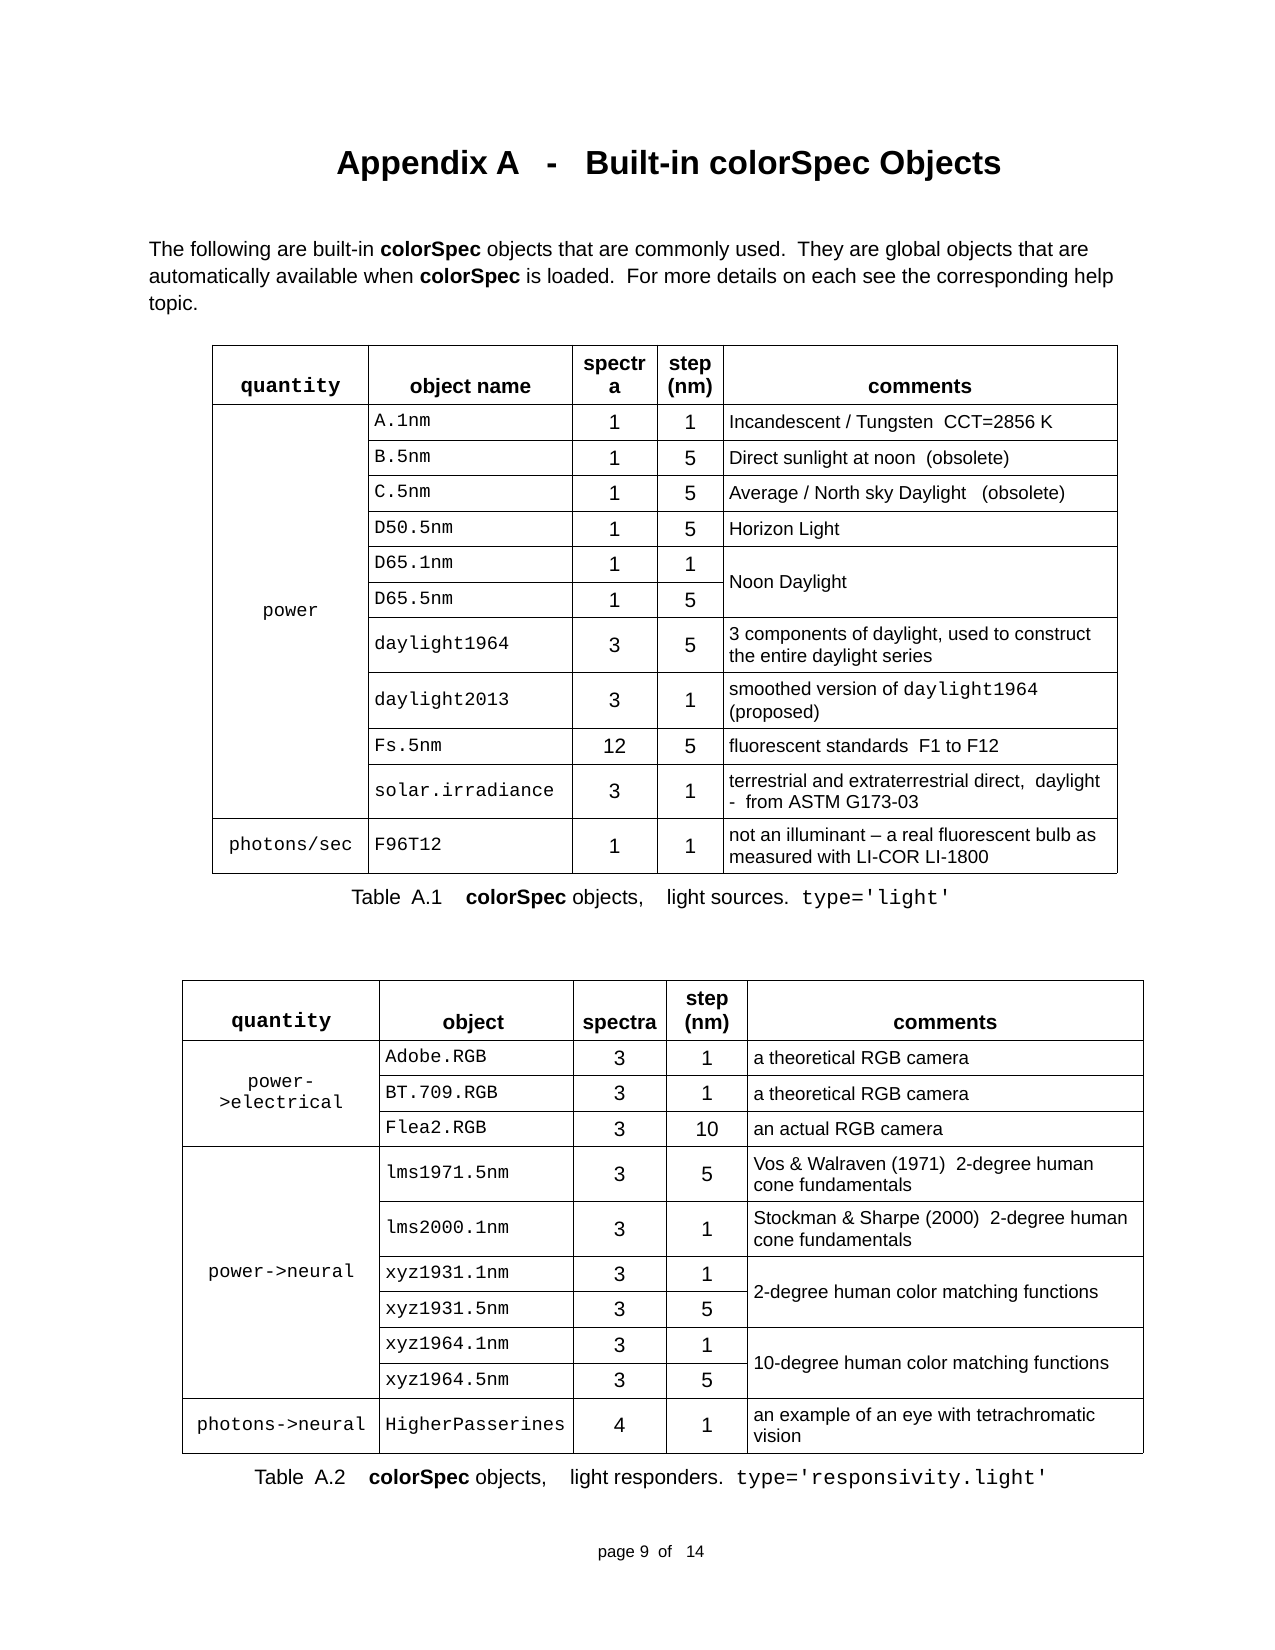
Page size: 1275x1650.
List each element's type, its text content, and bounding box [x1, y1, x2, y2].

table_cell D65.1nm [369, 547, 572, 582]
text The following are built-in colorSpec objects that are commonly used. They are global objects that are automatically available when colorSpec is loaded. For more details on each see the corresponding help topic. [148, 237, 1153, 314]
table_cell xyz1931.1nm [380, 1257, 573, 1291]
subtitle Appendix A - Built-in colorSpec Objects [184, 143, 1153, 182]
table_cell an actual RGB camera [748, 1112, 1143, 1146]
table_cell 3 [574, 1076, 666, 1111]
table_cell 5 [658, 441, 723, 475]
table_cell 10 [667, 1112, 747, 1146]
table_cell 1 [658, 765, 723, 818]
table_header spectra [574, 981, 666, 1040]
table_cell 1 [573, 819, 657, 873]
table_cell 1 [573, 547, 657, 582]
table_cell A.1nm [369, 405, 572, 439]
table_cell HigherPasserines [380, 1399, 573, 1453]
table_cell 3 [573, 765, 657, 818]
table_cell Incandescent / Tungsten CCT=2856 K [724, 405, 1117, 439]
table_cell C.5nm [369, 476, 572, 511]
text Table A.1 colorSpec objects, light sources. type='light' [148, 885, 1153, 911]
table_header comments [724, 346, 1117, 404]
table_header object [380, 981, 573, 1040]
table_cell D65.5nm [369, 583, 572, 617]
table_header object name [369, 346, 572, 404]
table_cell power->electrical [183, 1041, 379, 1146]
table_cell xyz1964.5nm [380, 1364, 573, 1398]
table_cell Stockman & Sharpe (2000) 2-degree human cone fundamentals [748, 1202, 1143, 1256]
table_cell 1 [667, 1041, 747, 1075]
table_cell 3 [574, 1041, 666, 1075]
table_header step (nm) [667, 981, 747, 1040]
table_cell 1 [667, 1076, 747, 1111]
table_cell 1 [658, 405, 723, 439]
table_cell 12 [573, 729, 657, 764]
table_cell terrestrial and extraterrestrial direct, daylight - from ASTM G173-03 [724, 765, 1117, 818]
text Table A.2 colorSpec objects, light responders. type='responsivity.light' [148, 1465, 1153, 1491]
table_cell 4 [574, 1399, 666, 1453]
table_cell Direct sunlight at noon (obsolete) [724, 441, 1117, 475]
table_cell 1 [667, 1202, 747, 1256]
table_cell solar.irradiance [369, 765, 572, 818]
table_cell lms1971.5nm [380, 1147, 573, 1201]
table_cell 5 [658, 729, 723, 764]
table_cell 5 [667, 1292, 747, 1327]
table_cell F96T12 [369, 819, 572, 873]
table_cell Fs.5nm [369, 729, 572, 764]
table_cell 1 [573, 441, 657, 475]
table_cell an example of an eye with tetrachromatic vision [748, 1399, 1143, 1453]
table_cell 3 [574, 1257, 666, 1291]
table_cell Noon Daylight [724, 547, 1117, 617]
table_cell 1 [573, 405, 657, 439]
table_cell 2-degree human color matching functions [748, 1257, 1143, 1327]
table_cell 5 [658, 476, 723, 511]
table_cell Average / North sky Daylight (obsolete) [724, 476, 1117, 511]
table_cell 1 [667, 1399, 747, 1453]
table_cell 3 [574, 1328, 666, 1362]
table_cell 5 [658, 583, 723, 617]
table_cell 1 [573, 512, 657, 546]
table_cell D50.5nm [369, 512, 572, 546]
table_header quantity [213, 346, 368, 404]
table_cell 5 [667, 1147, 747, 1201]
table_cell xyz1964.1nm [380, 1328, 573, 1362]
table_cell 1 [667, 1257, 747, 1291]
table_cell 3 [574, 1112, 666, 1146]
table_header quantity [183, 981, 379, 1040]
table_cell 3 [574, 1147, 666, 1201]
table_cell 3 [574, 1364, 666, 1398]
table_cell Flea2.RGB [380, 1112, 573, 1146]
table_cell 1 [667, 1328, 747, 1362]
table_cell daylight1964 [369, 618, 572, 672]
table_cell a theoretical RGB camera [748, 1076, 1143, 1111]
table_cell 1 [658, 673, 723, 728]
table_header comments [748, 981, 1143, 1040]
table_cell 1 [573, 476, 657, 511]
table_cell smoothed version of daylight1964 (proposed) [724, 673, 1117, 728]
table_cell fluorescent standards F1 to F12 [724, 729, 1117, 764]
table_cell power [213, 405, 368, 818]
table_cell 5 [658, 512, 723, 546]
table_cell 1 [573, 583, 657, 617]
table_cell 3 [574, 1292, 666, 1327]
table_cell Horizon Light [724, 512, 1117, 546]
table_cell Vos & Walraven (1971) 2-degree human cone fundamentals [748, 1147, 1143, 1201]
table_cell BT.709.RGB [380, 1076, 573, 1111]
table_cell daylight2013 [369, 673, 572, 728]
table_cell power->neural [183, 1147, 379, 1398]
table_cell 5 [658, 618, 723, 672]
table_cell Adobe.RGB [380, 1041, 573, 1075]
table_cell 3 [573, 673, 657, 728]
table_cell B.5nm [369, 441, 572, 475]
table_cell photons->neural [183, 1399, 379, 1453]
table_cell 1 [658, 819, 723, 873]
table_cell lms2000.1nm [380, 1202, 573, 1256]
table_cell 1 [658, 547, 723, 582]
table_cell xyz1931.5nm [380, 1292, 573, 1327]
table_cell photons/sec [213, 819, 368, 873]
table_cell 10-degree human color matching functions [748, 1328, 1143, 1398]
table_cell 5 [667, 1364, 747, 1398]
table_header step (nm) [658, 346, 723, 404]
table_cell a theoretical RGB camera [748, 1041, 1143, 1075]
table_header spectra [573, 346, 657, 404]
table_cell 3 [573, 618, 657, 672]
table_cell not an illuminant – a real fluorescent bulb as measured with LI-COR LI-1800 [724, 819, 1117, 873]
table_cell 3 components of daylight, used to construct the entire daylight series [724, 618, 1117, 672]
table_cell 3 [574, 1202, 666, 1256]
